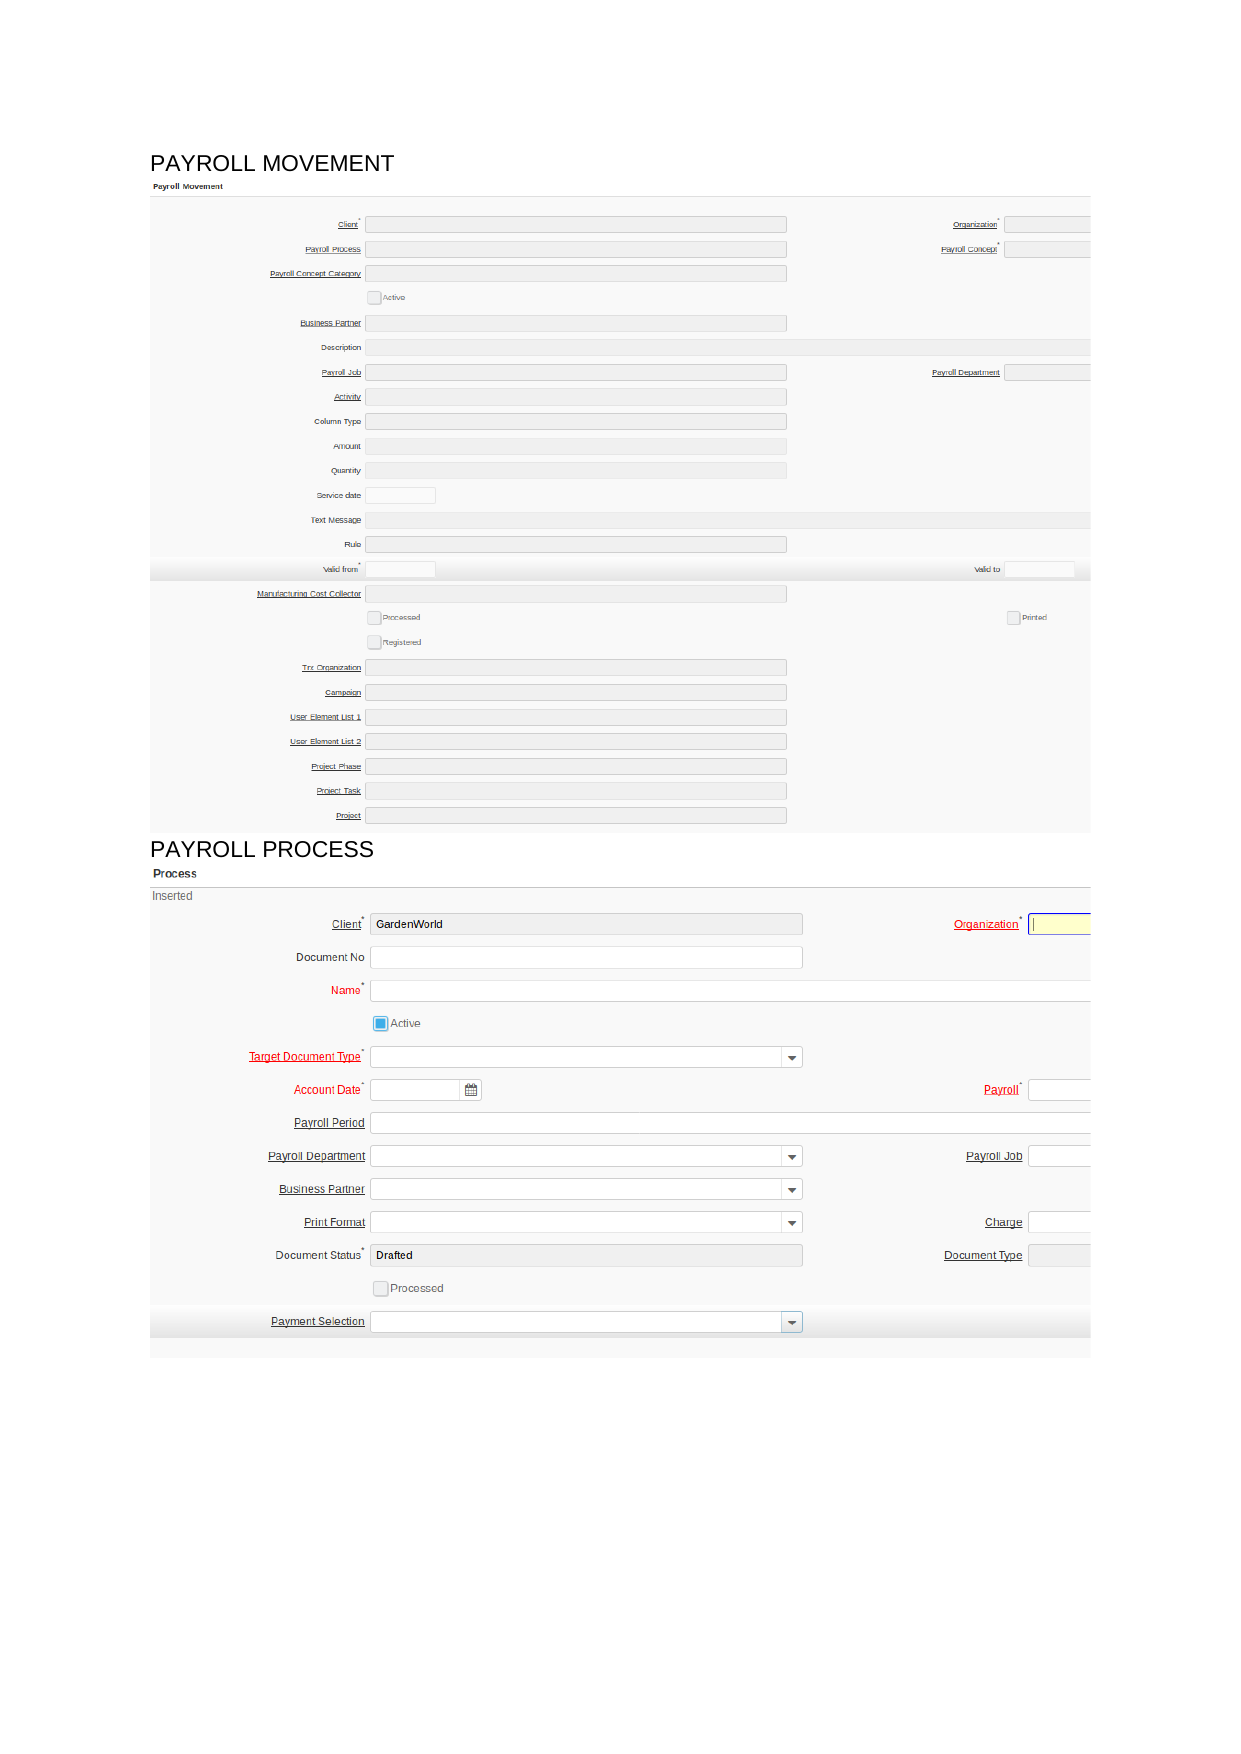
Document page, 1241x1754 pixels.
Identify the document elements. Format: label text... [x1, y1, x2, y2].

picture [150, 180, 1091, 833]
text PAYROLL PROCESS [150, 836, 1090, 866]
text PAYROLL MOVEMENT [150, 150, 1090, 180]
picture [150, 866, 1091, 1358]
